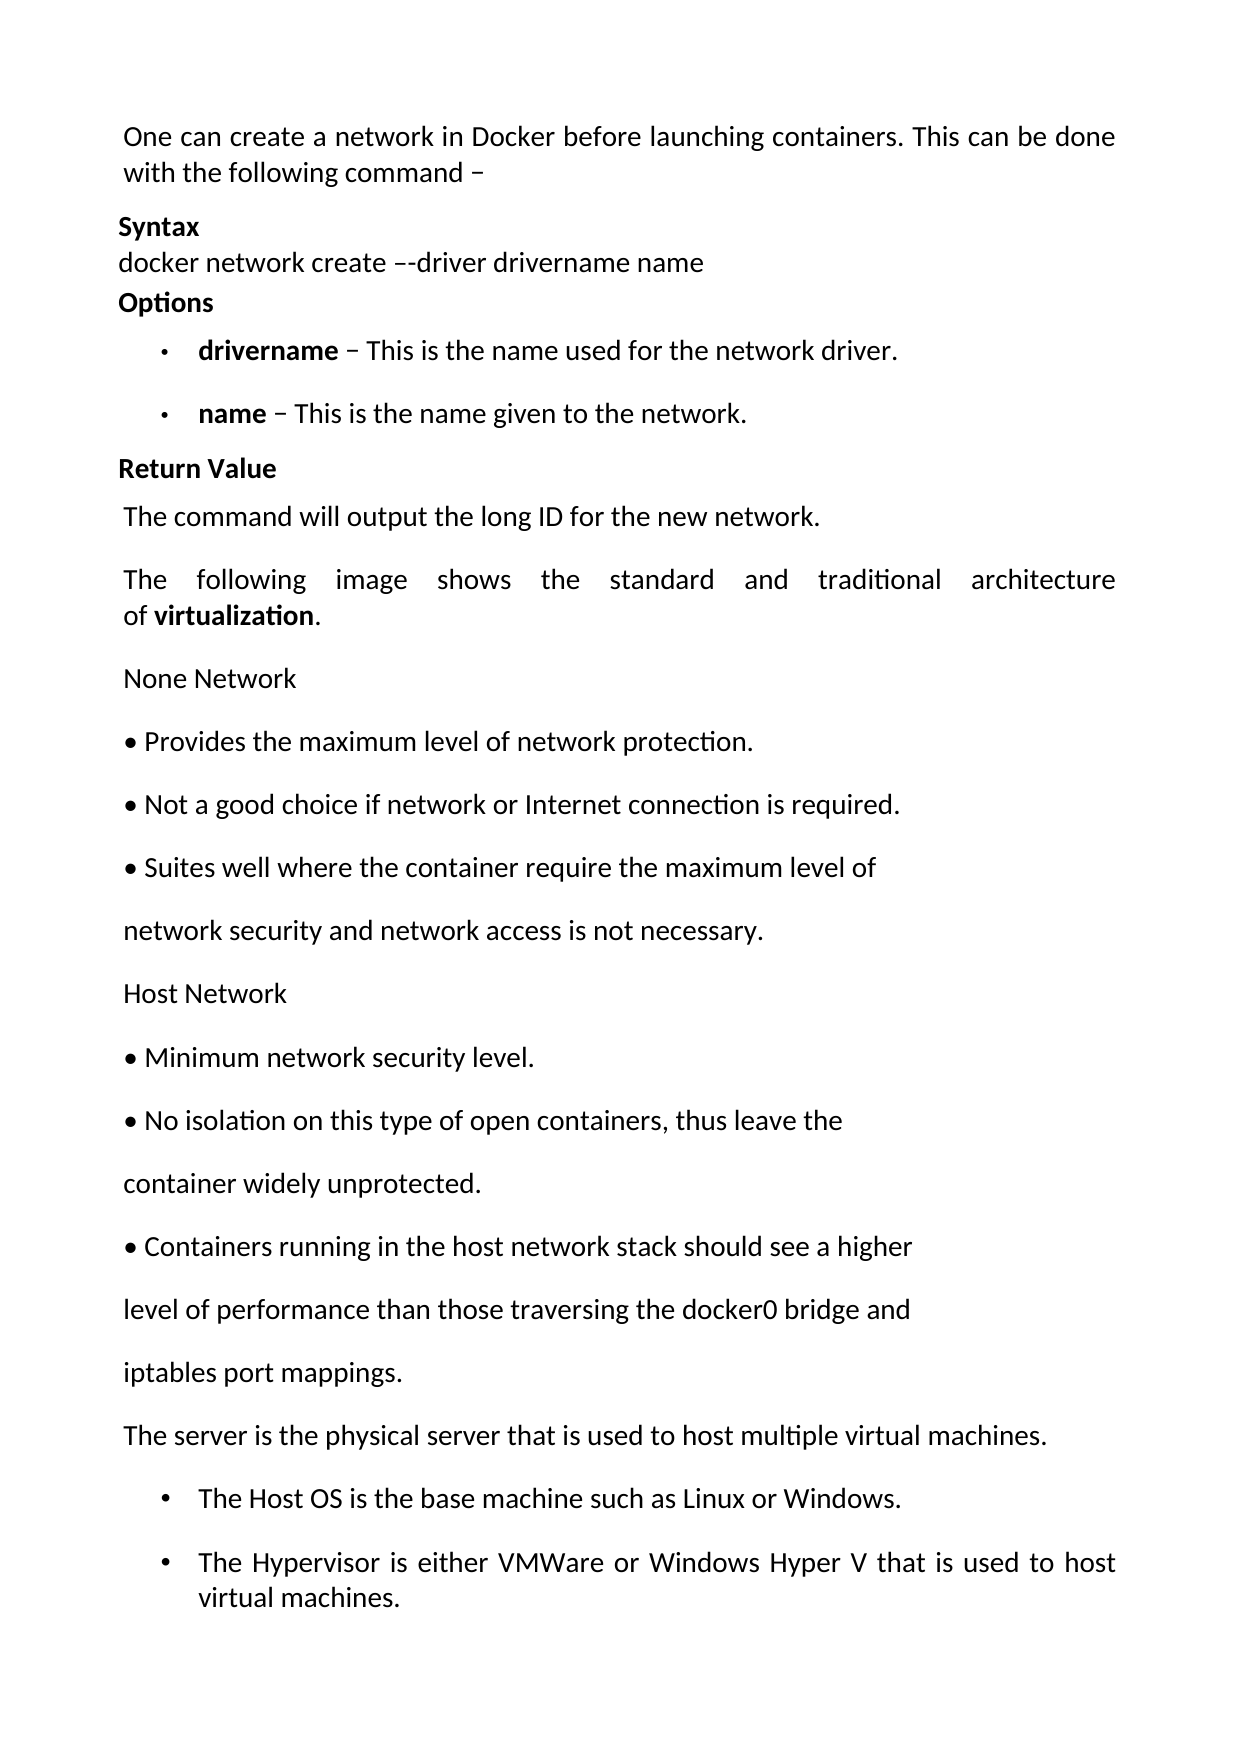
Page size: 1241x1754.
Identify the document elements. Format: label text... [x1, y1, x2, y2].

text container widely unprotected. [123, 1165, 1117, 1201]
text • Containers running in the host network stack should see a higher [123, 1228, 1117, 1264]
text level of performance than those traversing the docker0 bridge and [123, 1291, 1117, 1327]
text The following image shows the standard and traditional architecture of virtualization. [123, 561, 1117, 632]
list name − This is the name given to the network. [161, 395, 1117, 431]
text • Suites well where the container require the maximum level of [123, 849, 1117, 885]
text network security and network access is not necessary. [123, 912, 1117, 948]
text Return Value [118, 450, 1122, 486]
text Host Network [123, 976, 1117, 1011]
text None Network [123, 660, 1117, 696]
text The server is the physical server that is used to host multiple virtual machines. [123, 1417, 1117, 1453]
text The command will output the long ID for the new network. [123, 498, 1117, 534]
text One can create a network in Docker before launching containers. This can be done with the following command − [123, 118, 1117, 189]
text • Provides the maximum level of network protection. [123, 723, 1117, 759]
text • Not a good choice if network or Internet connection is required. [123, 786, 1117, 822]
text • Minimum network security level. [123, 1039, 1117, 1074]
list The Host OS is the base machine such as Linux or Windows. [161, 1481, 1117, 1516]
list drivername − This is the name used for the network driver. [161, 332, 1117, 368]
text iptables port mappings. [123, 1354, 1117, 1390]
list The Hypervisor is either VMWare or Windows Hyper V that is used to host virtual machines. [161, 1544, 1117, 1615]
text Syntax [118, 208, 1122, 244]
text docker network create –-driver drivername name [118, 244, 1122, 280]
text • No isolation on this type of open containers, thus leave the [123, 1102, 1117, 1137]
text Options [118, 284, 1122, 319]
